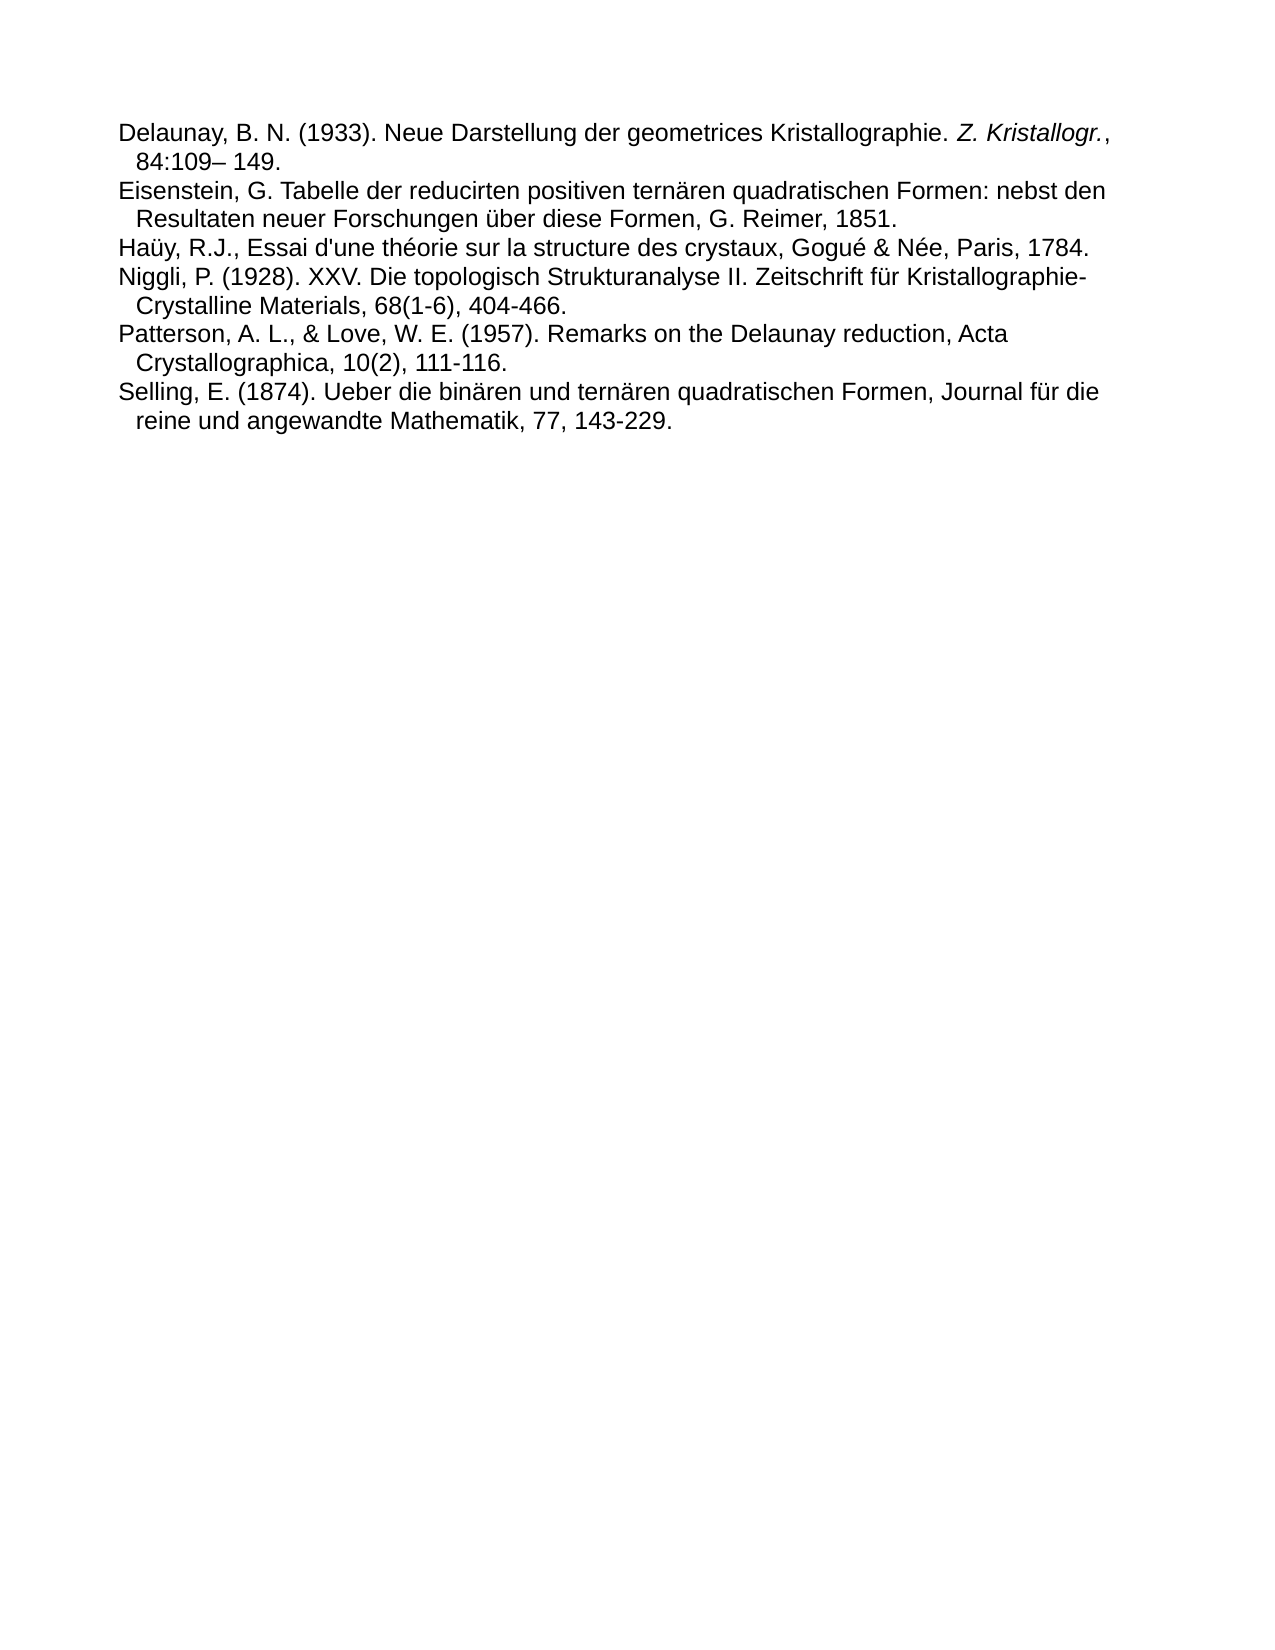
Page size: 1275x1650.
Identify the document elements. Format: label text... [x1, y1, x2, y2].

text Eisenstein, G. Tabelle der reducirten positiven ternären quadratischen Formen: nebst den Resultaten neuer Forschungen über diese Formen, G. Reimer, 1851. [118, 176, 1157, 233]
text Selling, E. (1874). Ueber die binären und ternären quadratischen Formen, Journal für die reine und angewandte Mathematik, 77, 143-229. [118, 377, 1157, 434]
text Niggli, P. (1928). XXV. Die topologisch Strukturanalyse II. Zeitschrift für Kristallographie-Crystalline Materials, 68(1-6), 404-466. [118, 262, 1157, 319]
text Haüy, R.J., Essai d'une théorie sur la structure des crystaux, Gogué & Née, Paris, 1784. [118, 233, 1157, 262]
text Delaunay, B. N. (1933). Neue Darstellung der geometrices Kristallographie. Z. Kristallogr., 84:109– 149. [118, 118, 1157, 176]
text Patterson, A. L., & Love, W. E. (1957). Remarks on the Delaunay reduction, Acta Crystallographica, 10(2), 111-116. [118, 319, 1157, 377]
